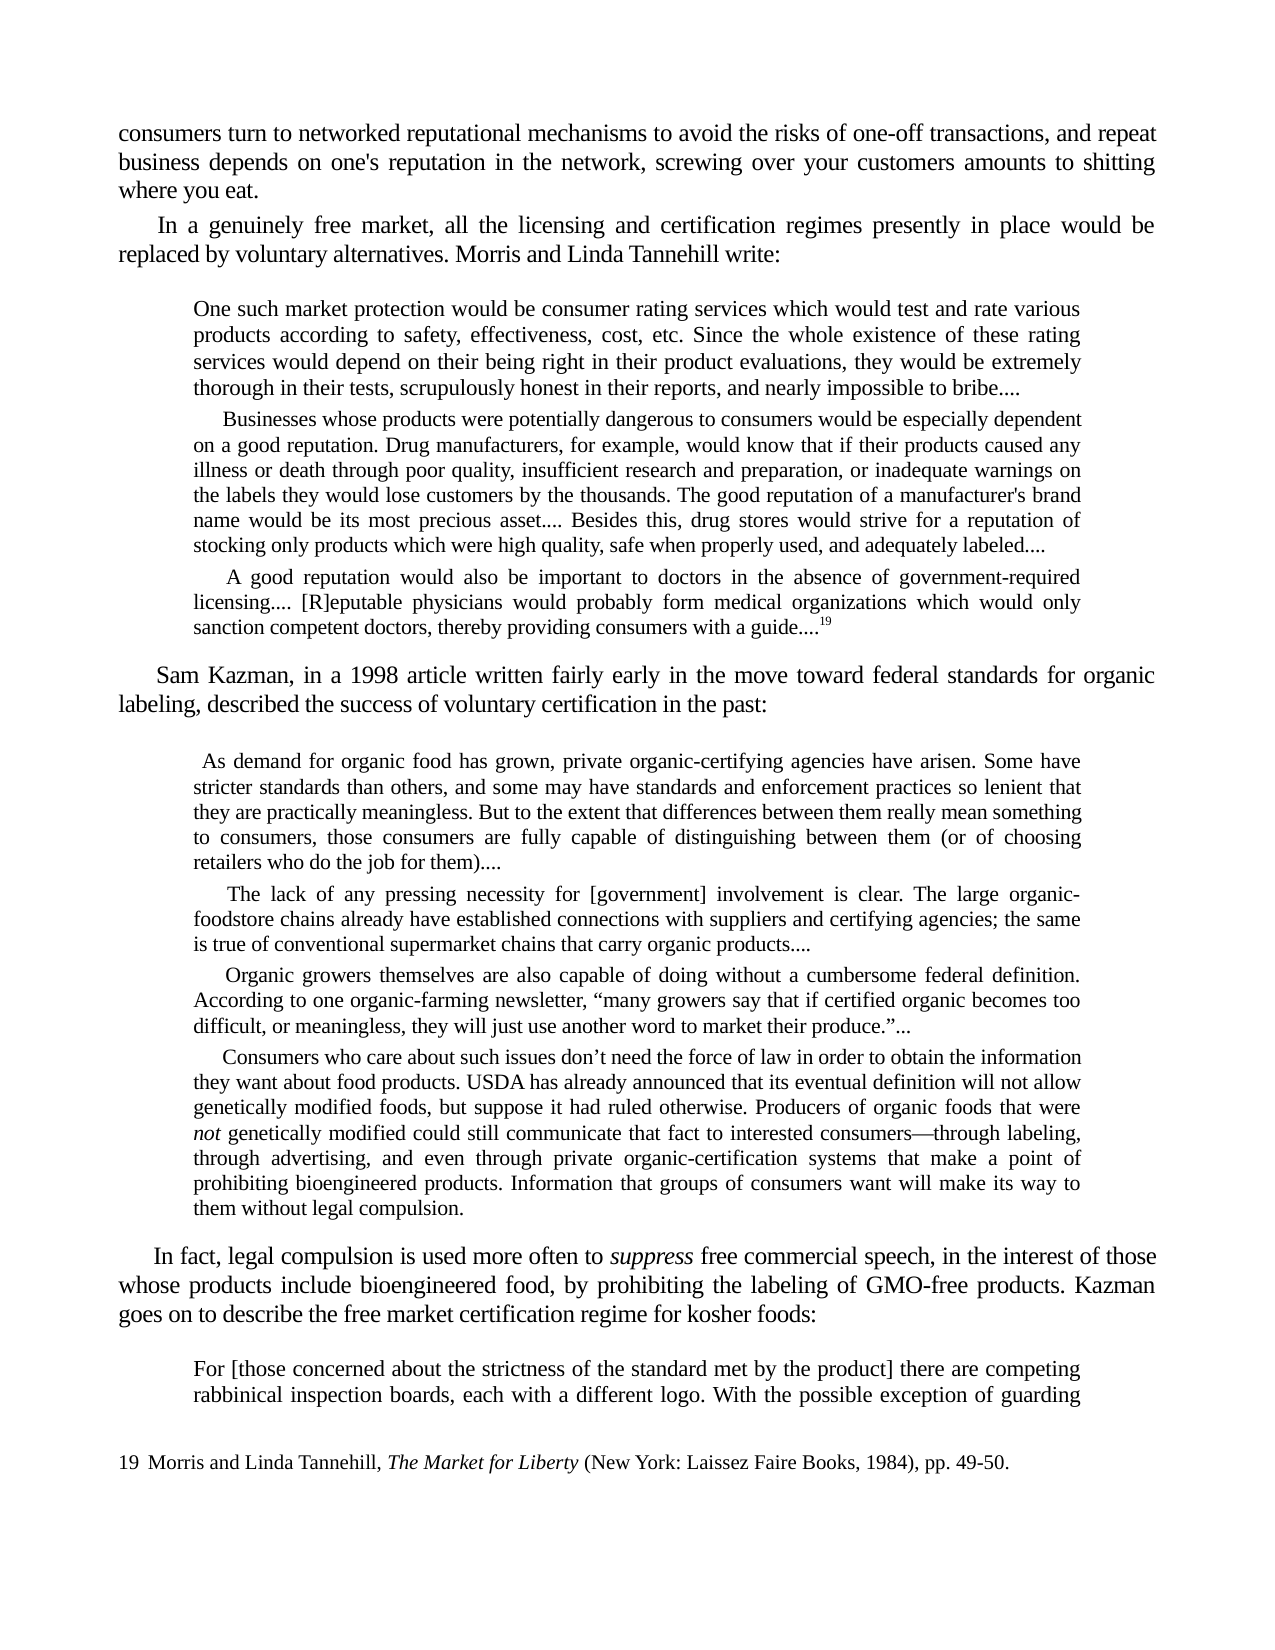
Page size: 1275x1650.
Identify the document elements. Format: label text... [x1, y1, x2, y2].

text Businesses whose products were potentially dangerous to consumers would be especially dependent on a good reputation. Drug manufacturers, for example, would know that if their products caused any illness or death through poor quality, insufficient research and preparation, or inadequate warnings on the labels they would lose customers by the thousands. The good reputation of a manufacturer's brand name would be its most precious asset.... Besides this, drug stores would strive for a reputation of stocking only products which were high quality, safe when properly used, and adequately labeled.... [193, 406, 1082, 558]
text In fact, legal compulsion is used more often to suppress free commercial speech, in the interest of those whose products include bioengineered food, by prohibiting the labeling of GMO-free products. Kazman goes on to describe the free market certification regime for kosher foods: [118, 1241, 1157, 1328]
text For [those concerned about the strictness of the standard met by the product] there are competing rabbinical inspection boards, each with a different logo. With the possible exception of guarding [193, 1355, 1082, 1407]
text A good reputation would also be important to doctors in the absence of government-required licensing.... [R]eputable physicians would probably form medical organizations which would only sanction competent doctors, thereby providing consumers with a guide.... [193, 564, 1082, 639]
text As demand for organic food has grown, private organic-certifying agencies have arisen. Some have stricter standards than others, and some may have standards and enforcement practices so lenient that they are practically meaningless. But to the extent that differences between them really mean something to consumers, those consumers are fully capable of distinguishing between them (or of choosing retailers who do the job for them).... [193, 745, 1082, 874]
text Organic growers themselves are also capable of doing without a cumbersome federal definition. According to one organic-farming newsletter, “many growers say that if certified organic becomes too difficult, or meaningless, they will just use another word to market their produce.”... [193, 962, 1082, 1038]
text In a genuinely free market, all the licensing and certification regimes presently in place would be replaced by voluntary alternatives. Morris and Linda Tannehill write: [118, 210, 1157, 268]
text The lack of any pressing necessity for [government] involvement is clear. The large organic-foodstore chains already have established connections with suppliers and certifying agencies; the same is true of conventional supermarket chains that carry organic products.... [193, 881, 1082, 956]
text One such market protection would be consumer rating services which would test and rate various products according to safety, effectiveness, cost, etc. Since the whole existence of these rating services would depend on their being right in their product evaluations, they would be extremely thorough in their tests, scrupulously honest in their reports, and nearly impossible to bribe.... [193, 295, 1082, 400]
text consumers turn to networked reputational mechanisms to avoid the risks of one-off transactions, and repeat business depends on one's reputation in the network, screwing over your customers amounts to shitting where you eat. [118, 118, 1157, 204]
text Consumers who care about such issues don’t need the force of law in order to obtain the information they want about food products. USDA has already announced that its eventual definition will not allow genetically modified foods, but suppose it had ruled otherwise. Producers of organic foods that were not genetically modified could still communicate that fact to interested consumers—through labeling, through advertising, and even through private organic-certification systems that make a point of prohibiting bioengineered products. Information that groups of consumers want will make its way to them without legal compulsion. [193, 1044, 1082, 1220]
text Morris and Linda Tannehill, The Market for Liberty (New York: Laissez Faire Books, 1984), pp. 49-50. [118, 1449, 1157, 1474]
text Sam Kazman, in a 1998 article written fairly early in the move toward federal standards for organic labeling, described the success of voluntary certification in the past: [118, 660, 1157, 718]
